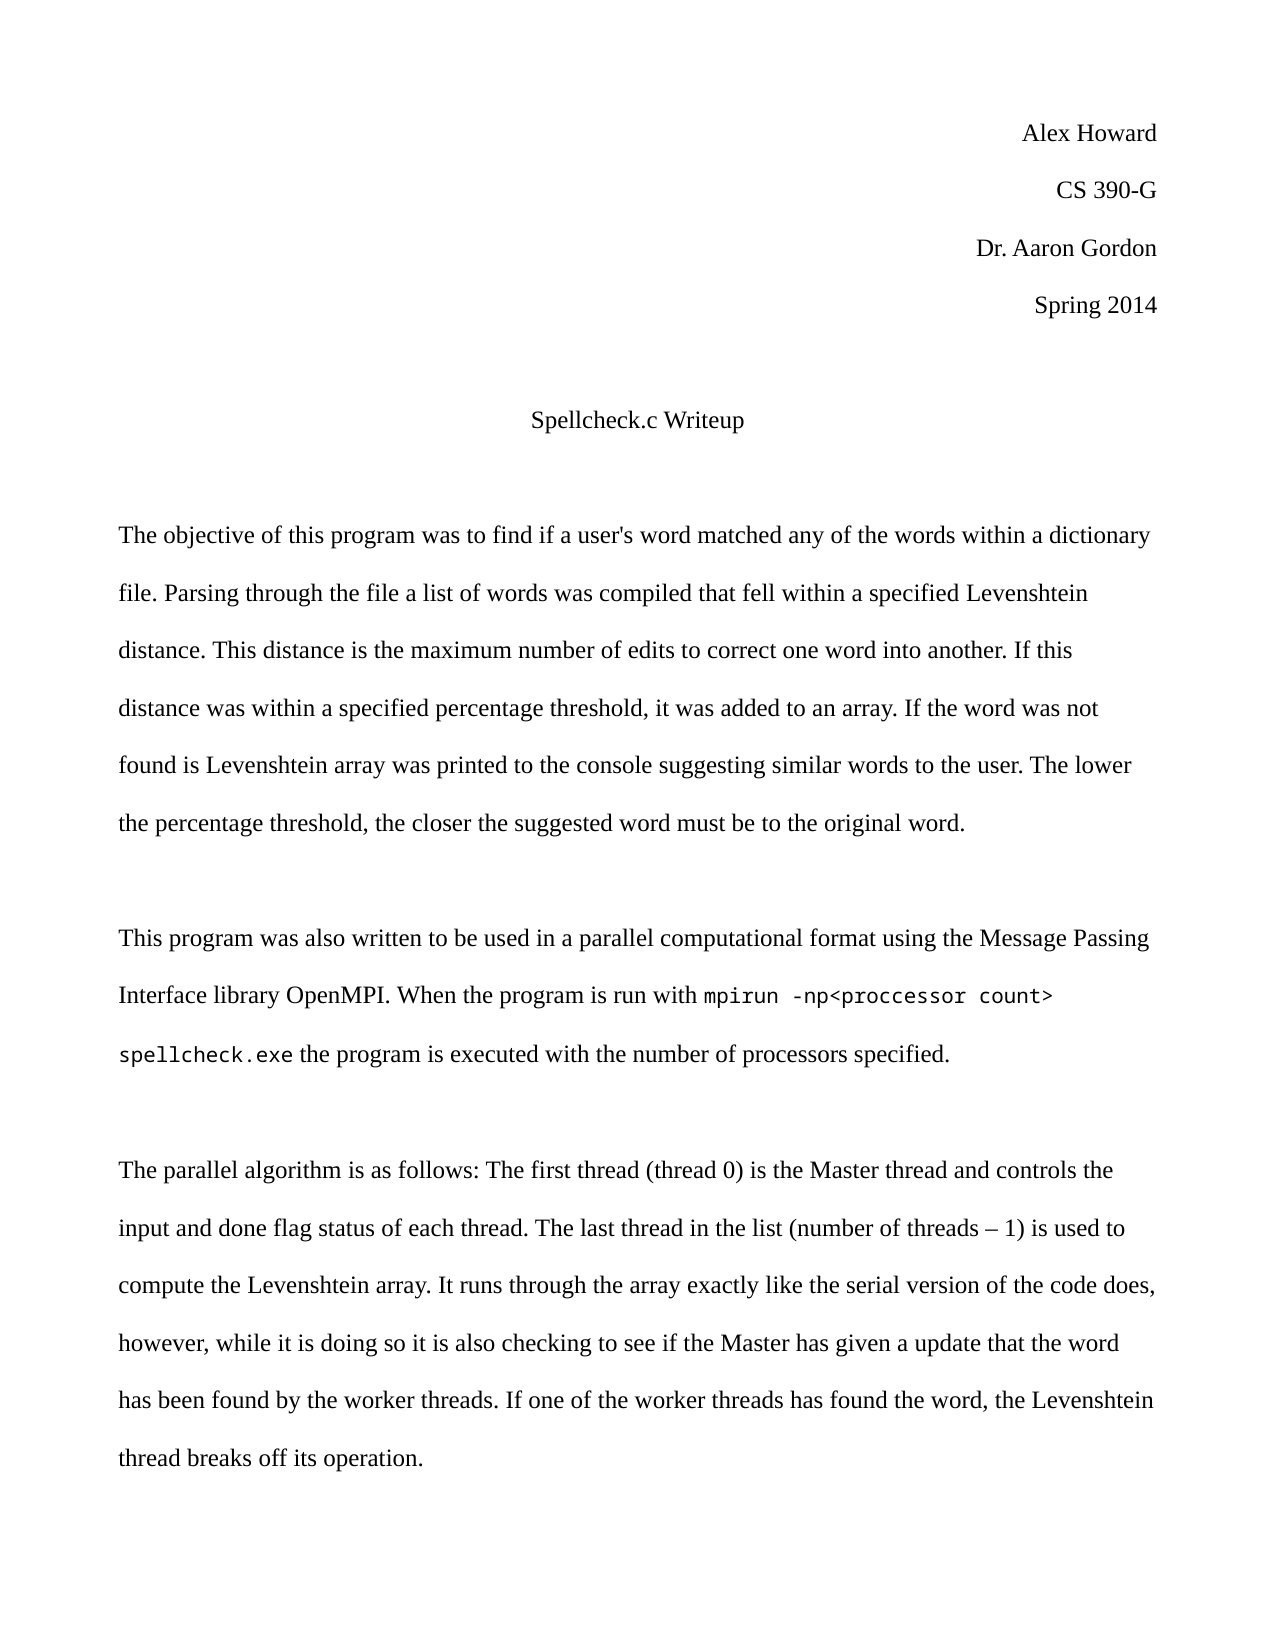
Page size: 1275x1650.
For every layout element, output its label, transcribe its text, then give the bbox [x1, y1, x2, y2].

text Alex Howard [118, 118, 1157, 147]
text Spring 2014 [118, 291, 1157, 319]
text Spellcheck.c Writeup [118, 406, 1157, 434]
text The objective of this program was to find if a user's word matched any of the words within a dictionary file. Parsing through the file a list of words was compiled that fell within a specified Levenshtein distance. This distance is the maximum number of edits to correct one word into another. If this distance was within a specified percentage threshold, it was added to an array. If the word was not found is Levenshtein array was printed to the console suggesting similar words to the user. The lower the percentage threshold, the closer the suggested word must be to the original word. [118, 521, 1157, 837]
text Dr. Aaron Gordon [118, 233, 1157, 262]
text CS 390-G [118, 176, 1157, 204]
text This program was also written to be used in a parallel computational format using the Message Passing Interface library OpenMPI. When the program is run with mpirun -np<proccessor count> spellcheck.exe the program is executed with the number of processors specified. [118, 923, 1157, 1068]
text The parallel algorithm is as follows: The first thread (thread 0) is the Master thread and controls the input and done flag status of each thread. The last thread in the list (number of threads – 1) is used to compute the Levenshtein array. It runs through the array exactly like the serial version of the code does, however, while it is doing so it is also checking to see if the Master has given a update that the word has been found by the worker threads. If one of the worker threads has found the word, the Levenshtein thread breaks off its operation. [118, 1155, 1157, 1472]
